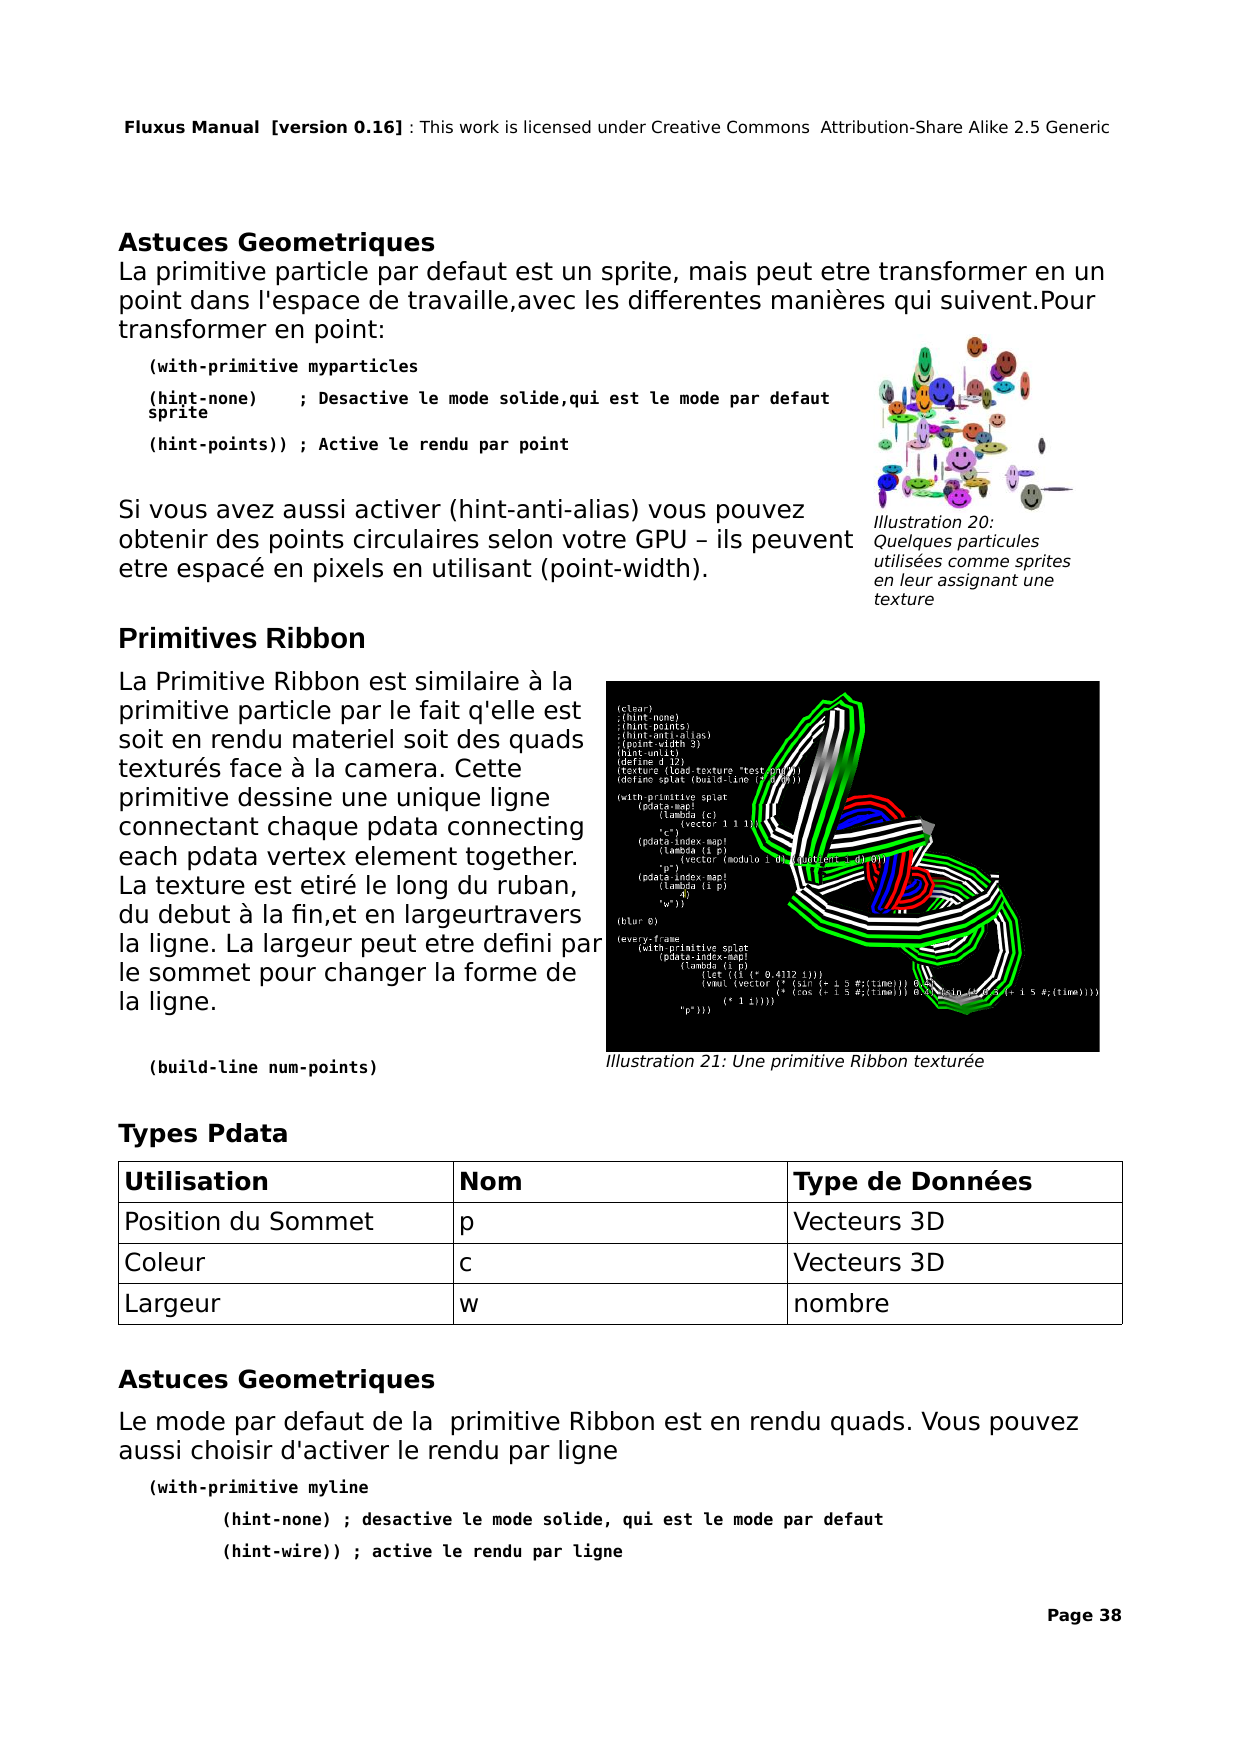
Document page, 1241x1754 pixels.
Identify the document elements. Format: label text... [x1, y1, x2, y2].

table_cell Vecteurs 3D [788, 1203, 1122, 1242]
text Illustration 21: Une primitive Ribbon texturée [606, 1052, 1099, 1071]
text (hint-points)) ; Active le rendu par point [148, 434, 873, 454]
table_cell Largeur [119, 1284, 453, 1324]
text Astuces Geometriques [118, 228, 1122, 257]
text (hint-none) ; desactive le mode solide, qui est le mode par defaut [148, 1510, 1122, 1529]
text Types Pdata [118, 1119, 1122, 1148]
table_cell nombre [788, 1284, 1122, 1324]
text [1077, 357, 1122, 377]
text Le mode par defaut de la primitive Ribbon est en rendu quads. Vous pouvez aussi choisir d'activer le rendu par ligne [118, 1407, 1122, 1466]
table_cell Position du Sommet [119, 1203, 453, 1242]
table_cell w [454, 1284, 787, 1324]
subtitle [606, 669, 1099, 681]
text [1077, 434, 1122, 454]
text (with-primitive myline [148, 1478, 1122, 1498]
subtitle Primitives Ribbon [118, 621, 1122, 654]
picture [606, 681, 1100, 1052]
text Astuces Geometriques [118, 1366, 1122, 1395]
table_header Utilisation [119, 1162, 453, 1202]
text [1076, 496, 1122, 583]
picture [873, 334, 1077, 513]
table_cell c [454, 1244, 787, 1283]
text La Primitive Ribbon est similaire à la primitive particle par le fait q'elle est soit en rendu materiel soit des quads texturés face à la camera. Cette primitive dessine une unique ligne connectant chaque pdata connecting each pdata vertex element together. La texture est etiré le long du ruban, du debut à la fin,et en largeurtravers la ligne. La largeur peut etre defini par le sommet pour changer la forme de la ligne. [118, 667, 1122, 1017]
table_cell Coleur [119, 1244, 453, 1283]
table_header Nom [454, 1162, 787, 1202]
text Illustration 20: Quelques particules utilisées comme sprites en leur assignant une texture [873, 513, 1076, 610]
table_cell p [454, 1203, 787, 1242]
text [1077, 389, 1122, 422]
text Si vous avez aussi activer (hint-anti-alias) vous pouvez obtenir des points circulaires selon votre GPU – ils peuvent etre espacé en pixels en utilisant (point-width). [118, 496, 873, 583]
text (hint-wire)) ; active le rendu par ligne [148, 1542, 1122, 1561]
text La primitive particle par defaut est un sprite, mais peut etre transformer en un point dans l'espace de travaille,avec les differentes manières qui suivent.Pour transformer en point: [118, 257, 1122, 345]
text (build-line num-points) [148, 1058, 1122, 1078]
table_header Type de Données [788, 1162, 1122, 1202]
table_cell Vecteurs 3D [788, 1244, 1122, 1283]
text (hint-none) ; Desactive le mode solide,qui est le mode par defaut sprite [148, 389, 873, 422]
text (with-primitive myparticles [148, 357, 873, 377]
